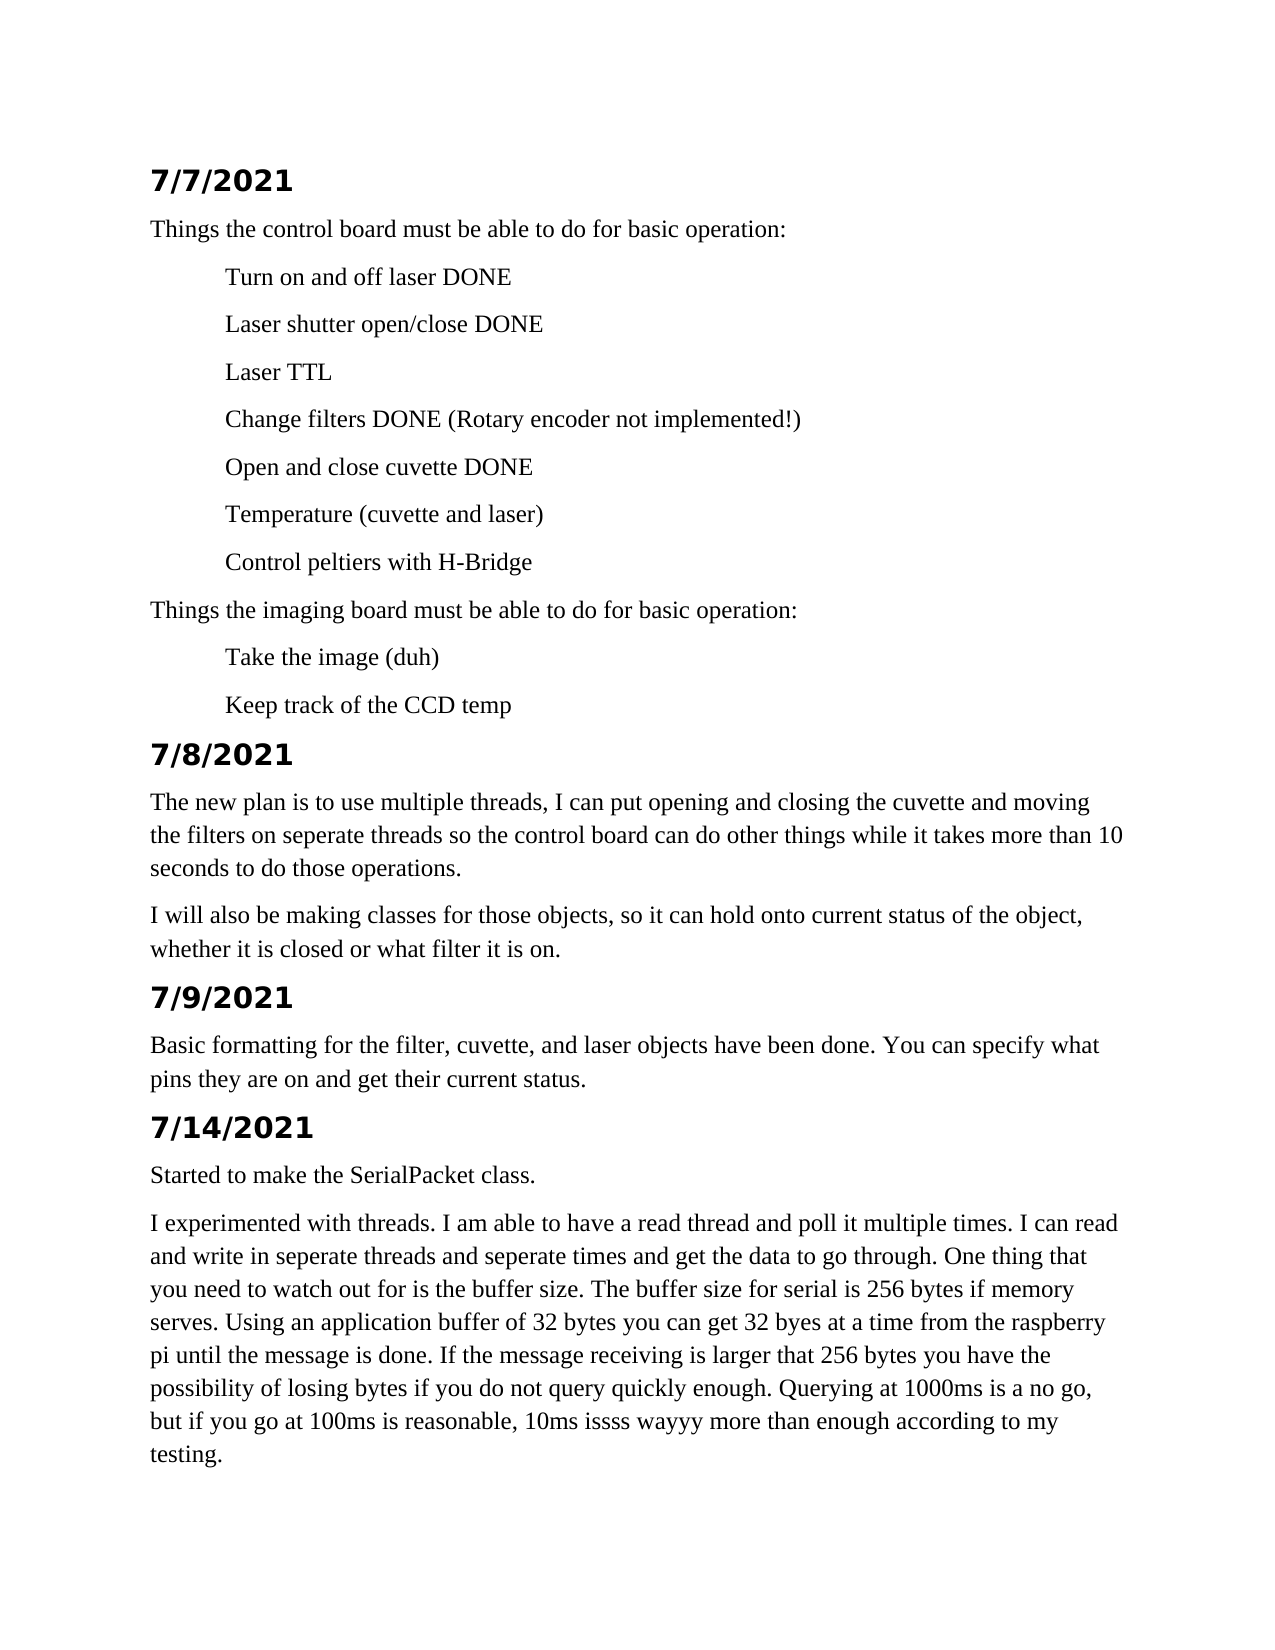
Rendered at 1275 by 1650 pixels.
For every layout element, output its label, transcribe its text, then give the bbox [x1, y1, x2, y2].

subtitle 7/7/2021 [150, 164, 1125, 199]
text Things the control board must be able to do for basic operation: [150, 214, 1125, 243]
text Temperature (cuvette and laser) [150, 499, 1125, 528]
text Take the image (duh) [150, 642, 1125, 671]
text Open and close cuvette DONE [150, 452, 1125, 481]
subtitle 7/14/2021 [150, 1111, 1125, 1145]
text Control peltiers with H-Bridge [150, 547, 1125, 576]
subtitle 7/9/2021 [150, 981, 1125, 1015]
text I experimented with threads. I am able to have a read thread and poll it multiple times. I can read and write in seperate threads and seperate times and get the data to go through. One thing that you need to watch out for is the buffer size. The buffer size for serial is 256 bytes if memory serves. Using an application buffer of 32 bytes you can get 32 byes at a time from the raspberry pi until the message is done. If the message receiving is larger that 256 bytes you have the possibility of losing bytes if you do not query quickly enough. Querying at 1000ms is a no go, but if you go at 100ms is reasonable, 10ms issss wayyy more than enough according to my testing. [150, 1208, 1125, 1468]
text The new plan is to use multiple threads, I can put opening and closing the cuvette and moving the filters on seperate threads so the control board can do other things while it takes more than 10 seconds to do those operations. [150, 787, 1125, 882]
text Things the imaging board must be able to do for basic operation: [150, 595, 1125, 623]
subtitle 7/8/2021 [150, 738, 1125, 772]
text I will also be making classes for those objects, so it can hold onto current status of the object, whether it is closed or what filter it is on. [150, 901, 1125, 962]
text Started to make the SerialPacket class. [150, 1161, 1125, 1189]
text Change filters DONE (Rotary encoder not implemented!) [150, 404, 1125, 433]
text Laser shutter open/close DONE [150, 309, 1125, 338]
text Keep track of the CCD temp [150, 690, 1125, 719]
text Turn on and off laser DONE [150, 262, 1125, 290]
text Basic formatting for the filter, cuvette, and laser objects have been done. You can specify what pins they are on and get their current status. [150, 1031, 1125, 1092]
text Laser TTL [150, 357, 1125, 386]
